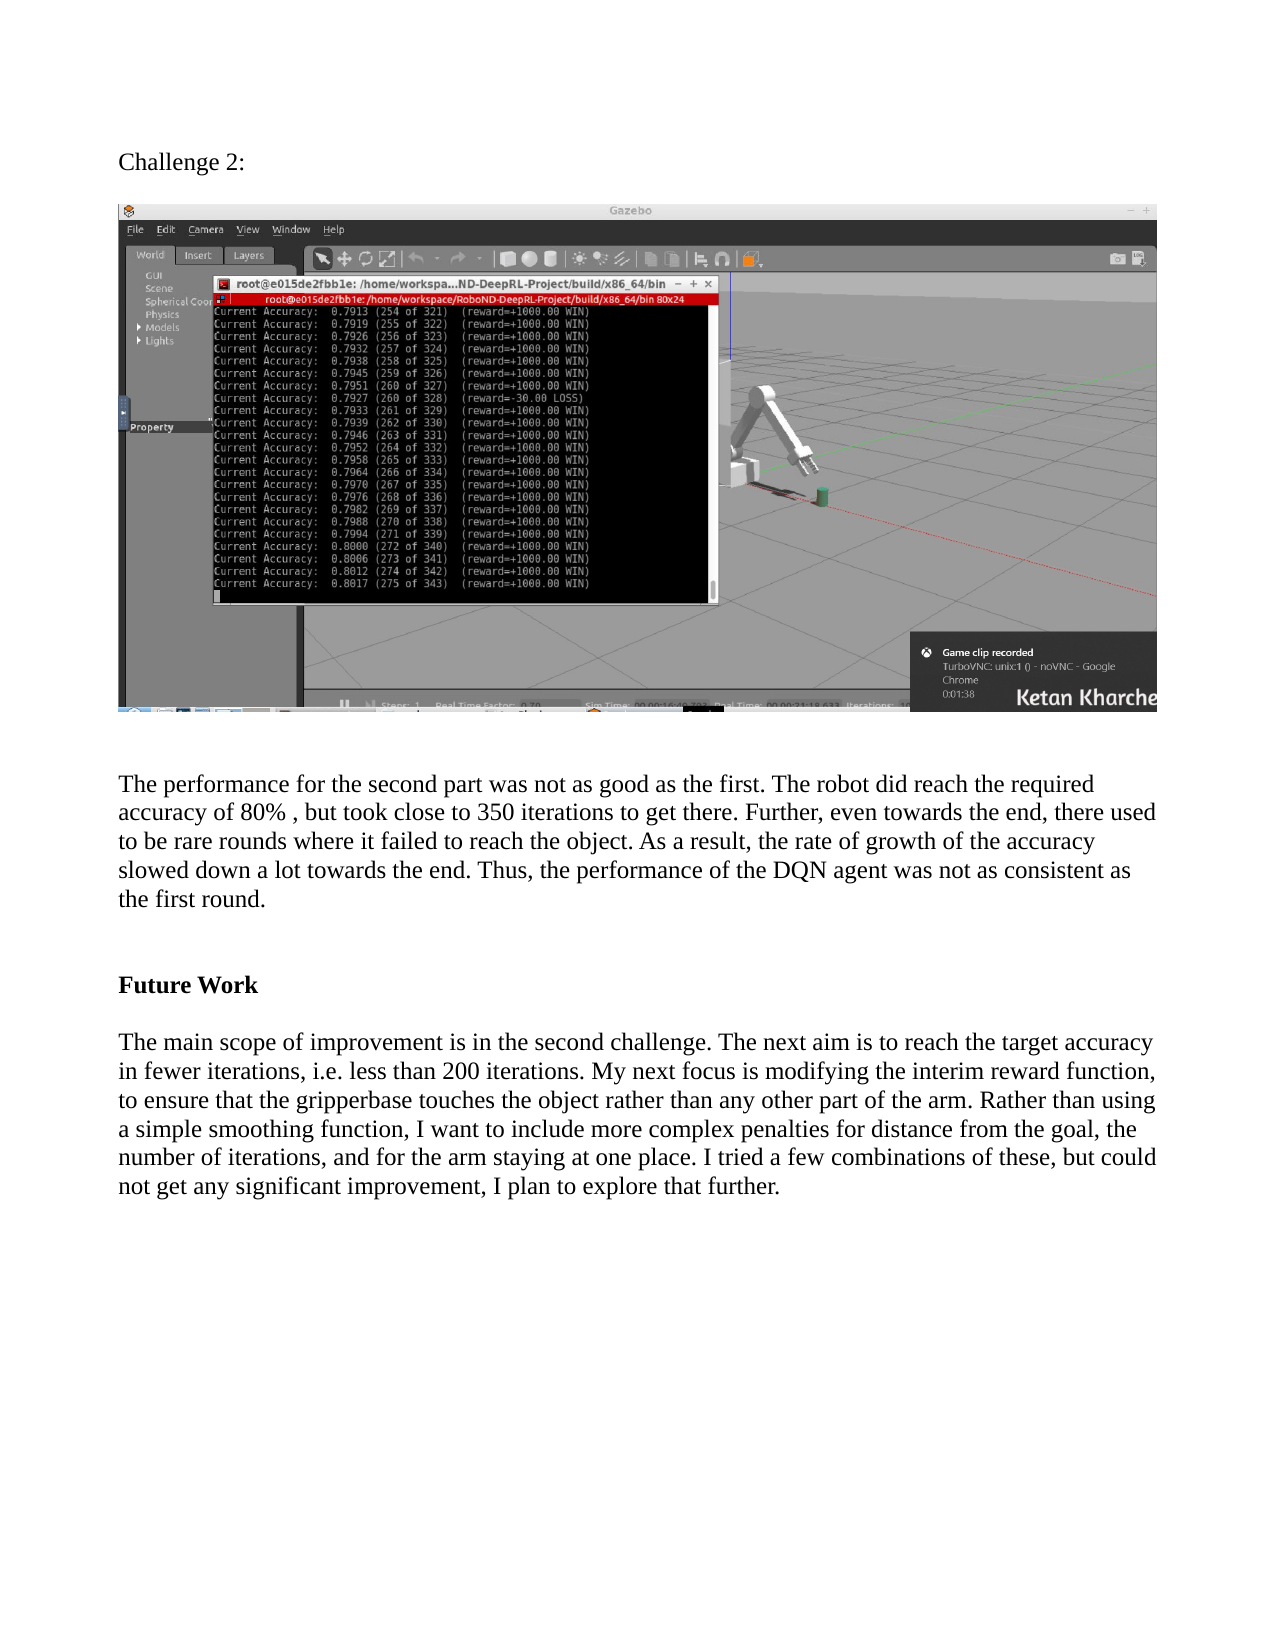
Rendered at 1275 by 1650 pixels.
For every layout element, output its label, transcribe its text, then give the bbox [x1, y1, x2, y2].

text Future Work [118, 970, 1157, 999]
text The performance for the second part was not as good as the first. The robot did reach the required accuracy of 80% , but took close to 350 iterations to get there. Further, even towards the end, there used to be rare rounds where it failed to reach the object. As a result, the rate of growth of the accuracy slowed down a lot towards the end. Thus, the performance of the DQN agent was not as consistent as the first round. [118, 769, 1157, 912]
picture [118, 204, 1157, 712]
text The main scope of improvement is in the second challenge. The next aim is to reach the target accuracy in fewer iterations, i.e. less than 200 iterations. My next focus is modifying the interim reward function, to ensure that the gripperbase touches the object rather than any other part of the arm. Rather than using a simple smoothing function, I want to include more complex penalties for distance from the goal, the number of iterations, and for the arm staying at one place. I tried a few combinations of these, but could not get any significant improvement, I plan to explore that further. [118, 1027, 1157, 1200]
text Challenge 2: [118, 147, 1157, 176]
